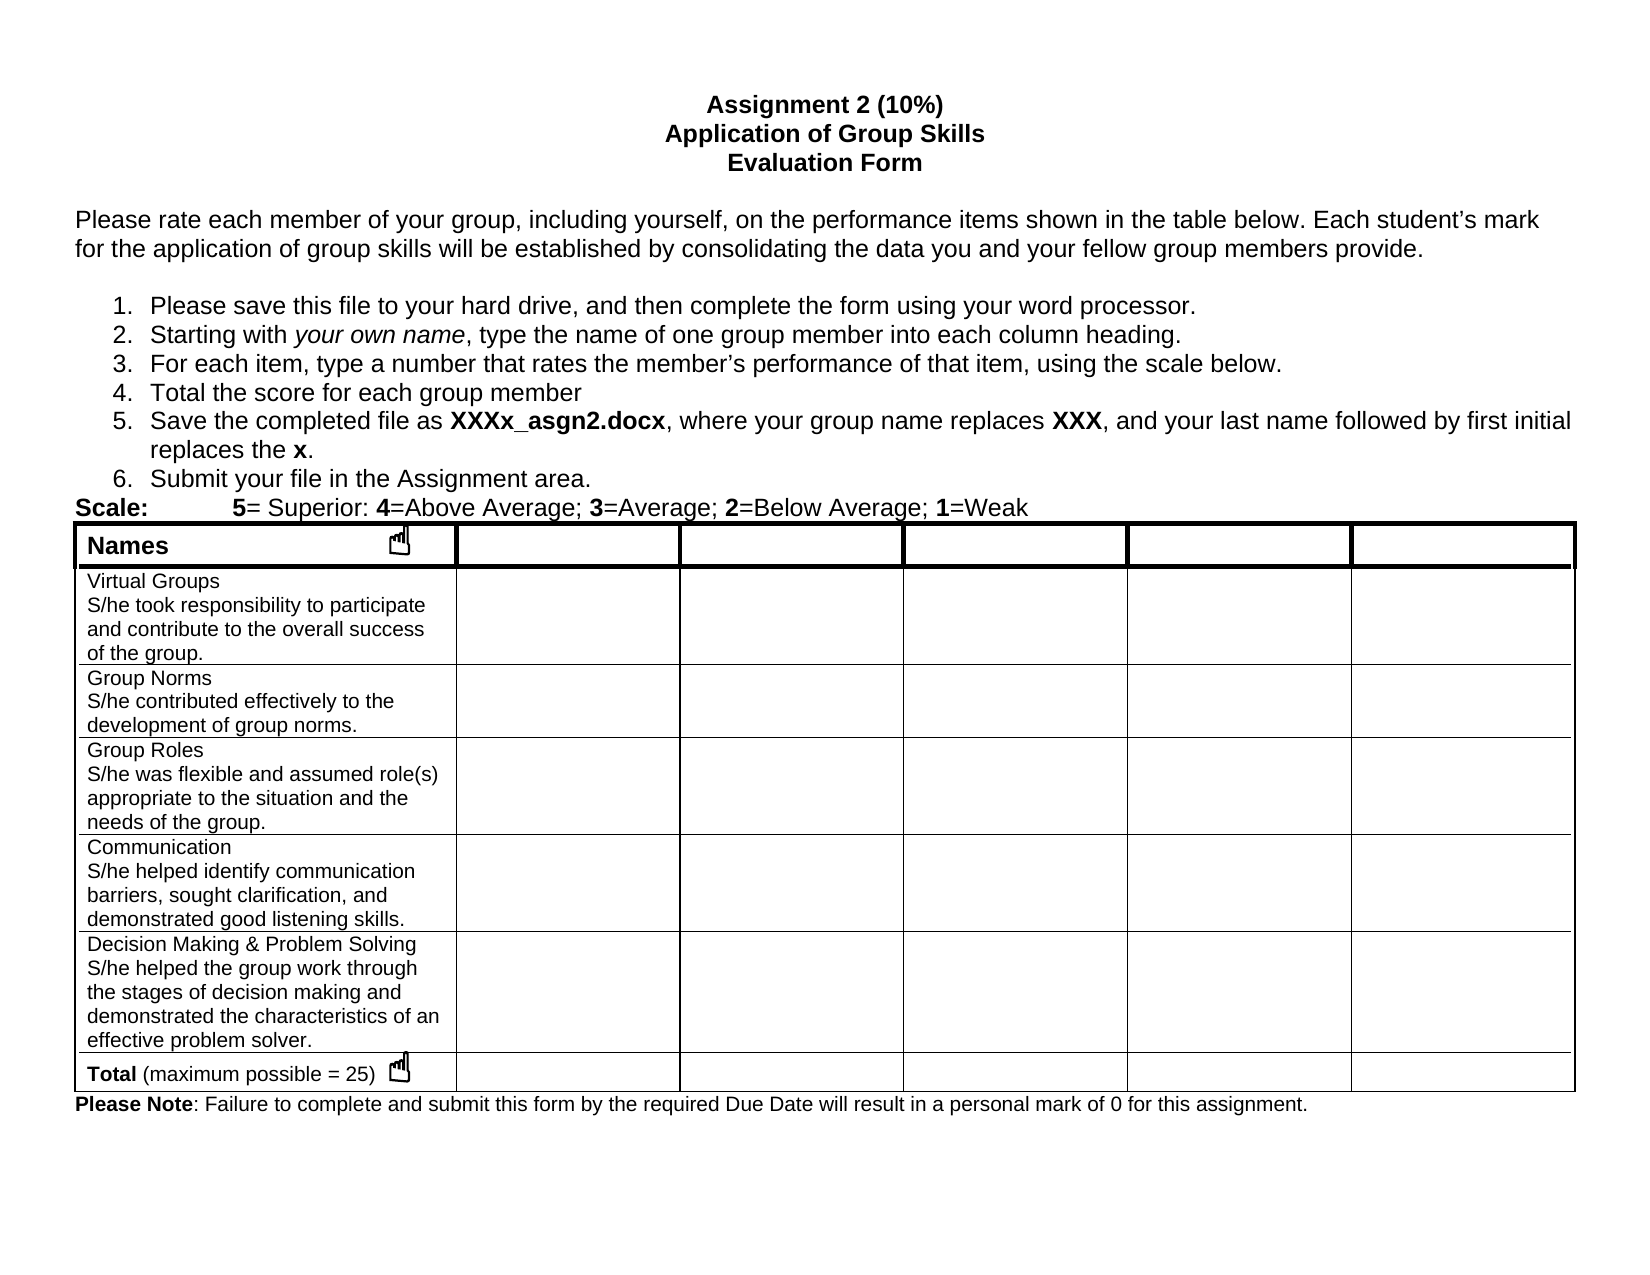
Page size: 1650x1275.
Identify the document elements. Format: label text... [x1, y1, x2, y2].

table_cell Decision Making & Problem Solving S/he helped the group work through the stages of decision making and demonstrated the characteristics of an effective problem solver. [76, 931, 456, 1052]
list Submit your file in the Assignment area. [112, 464, 1575, 492]
table_cell Group Norms S/he contributed effectively to the development of group norms. [76, 664, 456, 737]
table_cell [681, 1053, 903, 1091]
text Assignment 2 (10%) [75, 90, 1575, 119]
table_cell Group Roles S/he was flexible and assumed role(s) appropriate to the situation and the needs of the group. [76, 737, 456, 834]
table_header [1130, 526, 1349, 564]
table_cell Total (maximum possible = 25)  [76, 1052, 456, 1091]
table_cell [681, 738, 903, 834]
list For each item, type a number that rates the member’s performance of that item, using the scale below. [112, 349, 1575, 377]
table_cell [1352, 664, 1574, 737]
table_cell [457, 738, 679, 834]
table_header [682, 526, 901, 564]
table_cell [457, 1053, 679, 1091]
table_cell [1128, 738, 1351, 834]
table_cell [904, 569, 1127, 664]
table_cell [1128, 569, 1351, 664]
table_cell [904, 1053, 1127, 1091]
table_cell [681, 835, 903, 931]
table_cell [1128, 835, 1351, 931]
table_cell [1128, 665, 1351, 737]
table_header [459, 526, 678, 564]
table_cell [457, 569, 679, 664]
table_cell [681, 665, 903, 737]
table_cell [904, 738, 1127, 834]
table_cell [681, 569, 903, 664]
table_cell [1128, 1053, 1351, 1091]
table_header Names  [77, 526, 454, 564]
table_cell [1352, 737, 1574, 834]
table_cell Communication S/he helped identify communication barriers, sought clarification, and demonstrated good listening skills. [76, 834, 456, 931]
text Scale: 5= Superior: 4=Above Average; 3=Average; 2=Below Average; 1=Weak [75, 492, 1575, 521]
table_cell [1352, 1052, 1574, 1091]
table_cell [1352, 931, 1574, 1052]
table_cell [904, 835, 1127, 931]
text Please Note: Failure to complete and submit this form by the required Due Date will result in a personal mark of 0 for this assignment. [75, 1092, 1575, 1116]
table_cell [457, 835, 679, 931]
text Please rate each member of your group, including yourself, on the performance items shown in the table below. Each student’s mark for the application of group skills will be established by consolidating the data you and your fellow group members provide. [75, 205, 1575, 262]
list Total the score for each group member [112, 377, 1575, 406]
list Please save this file to your hard drive, and then complete the form using your word processor. [112, 291, 1575, 320]
table_cell [1352, 564, 1574, 664]
table_header [906, 526, 1125, 564]
table_cell [457, 665, 679, 737]
table_cell [1352, 834, 1574, 931]
text Application of Group Skills [75, 119, 1575, 147]
text Evaluation Form [75, 147, 1575, 176]
table_header [1354, 526, 1573, 564]
list Save the completed file as XXXx_asgn2.docx, where your group name replaces XXX, and your last name followed by first initial replaces the x. [112, 406, 1575, 464]
table_cell [1128, 932, 1351, 1052]
table_cell [904, 665, 1127, 737]
list Starting with your own name, type the name of one group member into each column heading. [112, 320, 1575, 349]
table_cell Virtual Groups S/he took responsibility to participate and contribute to the overall success of the group. [76, 564, 456, 664]
table_cell [904, 932, 1127, 1052]
table_cell [681, 932, 903, 1052]
table_cell [457, 932, 679, 1052]
